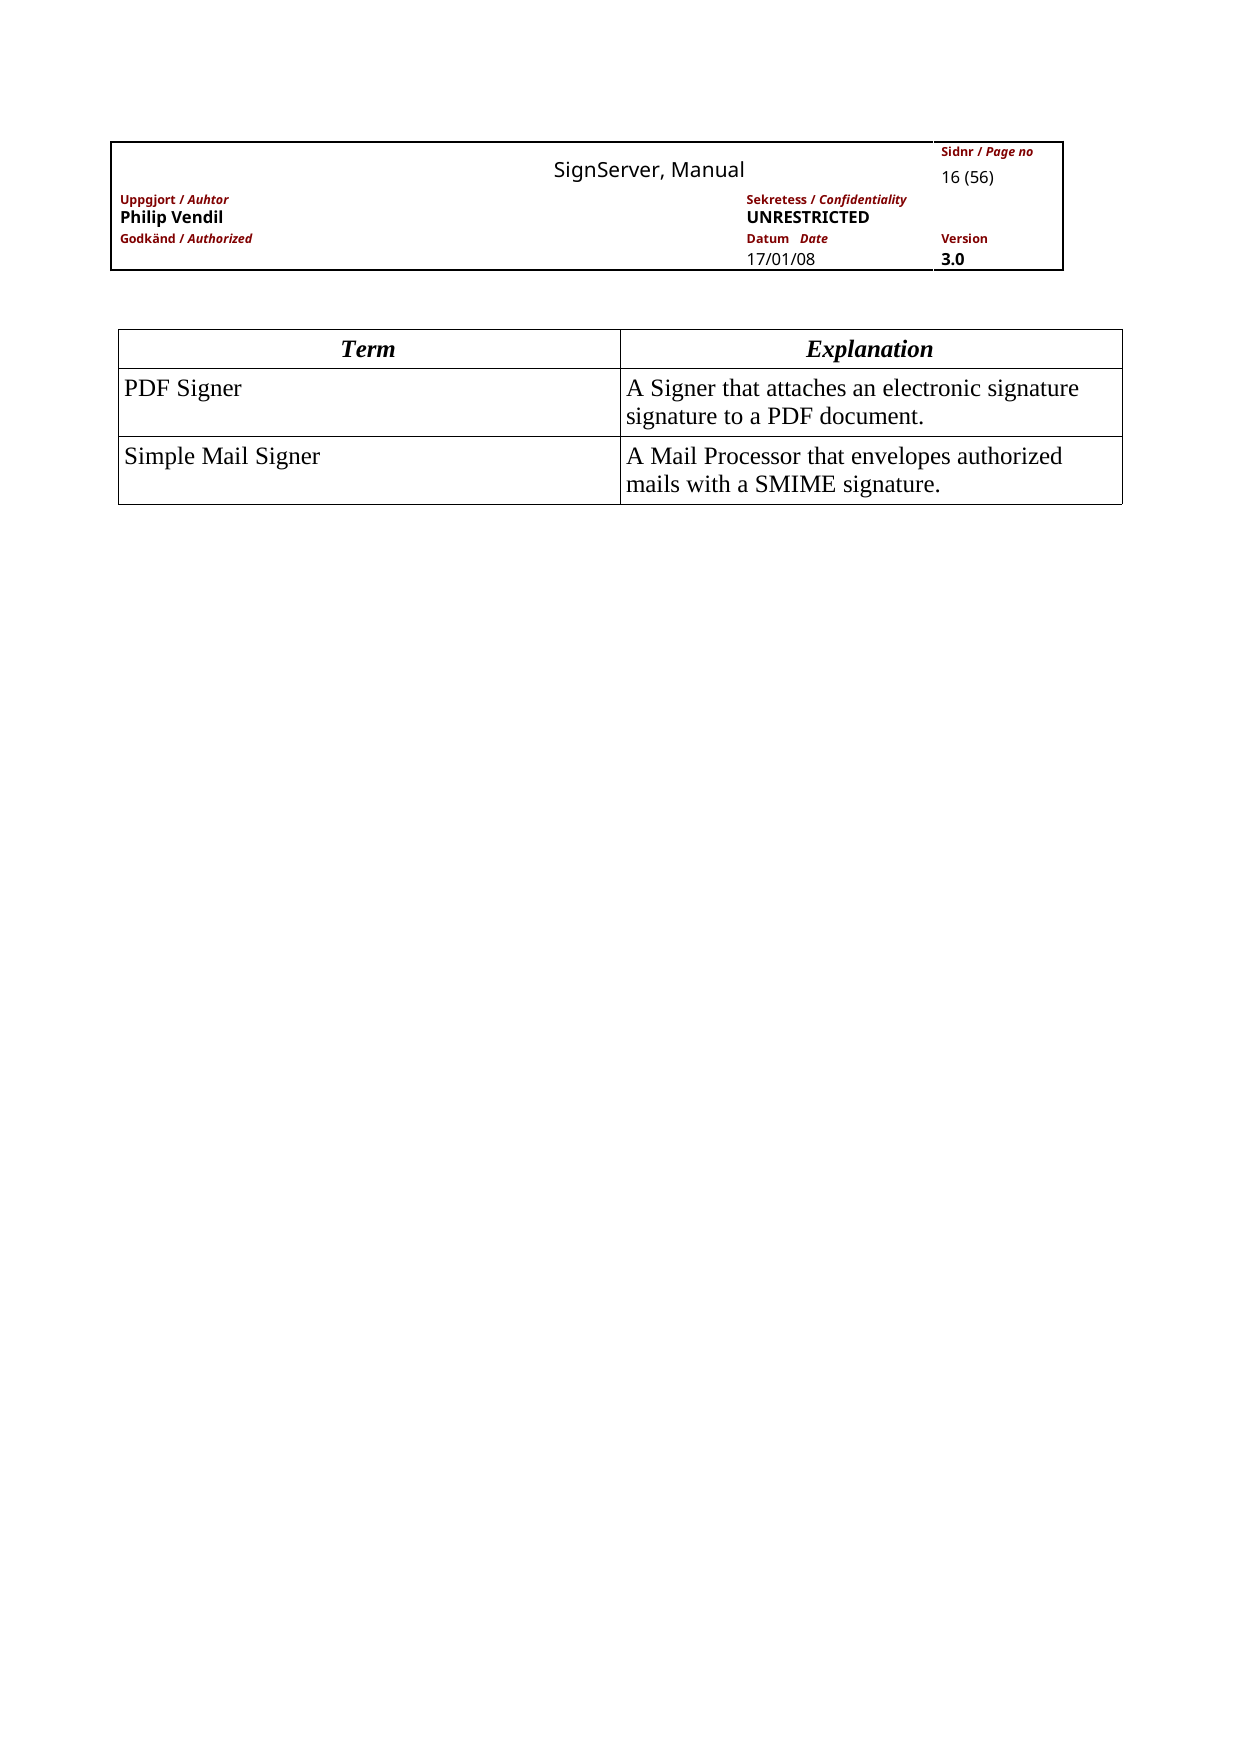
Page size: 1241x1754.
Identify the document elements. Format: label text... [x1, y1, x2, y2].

table_header Term [119, 330, 620, 368]
table_header Explanation [621, 330, 1122, 368]
table_cell A Mail Processor that envelopes authorized mails with a SMIME signature. [621, 437, 1122, 504]
table_cell Simple Mail Signer [119, 437, 620, 504]
table_cell PDF Signer [119, 369, 620, 436]
table_cell A Signer that attaches an electronic signature signature to a PDF document. [621, 369, 1122, 436]
